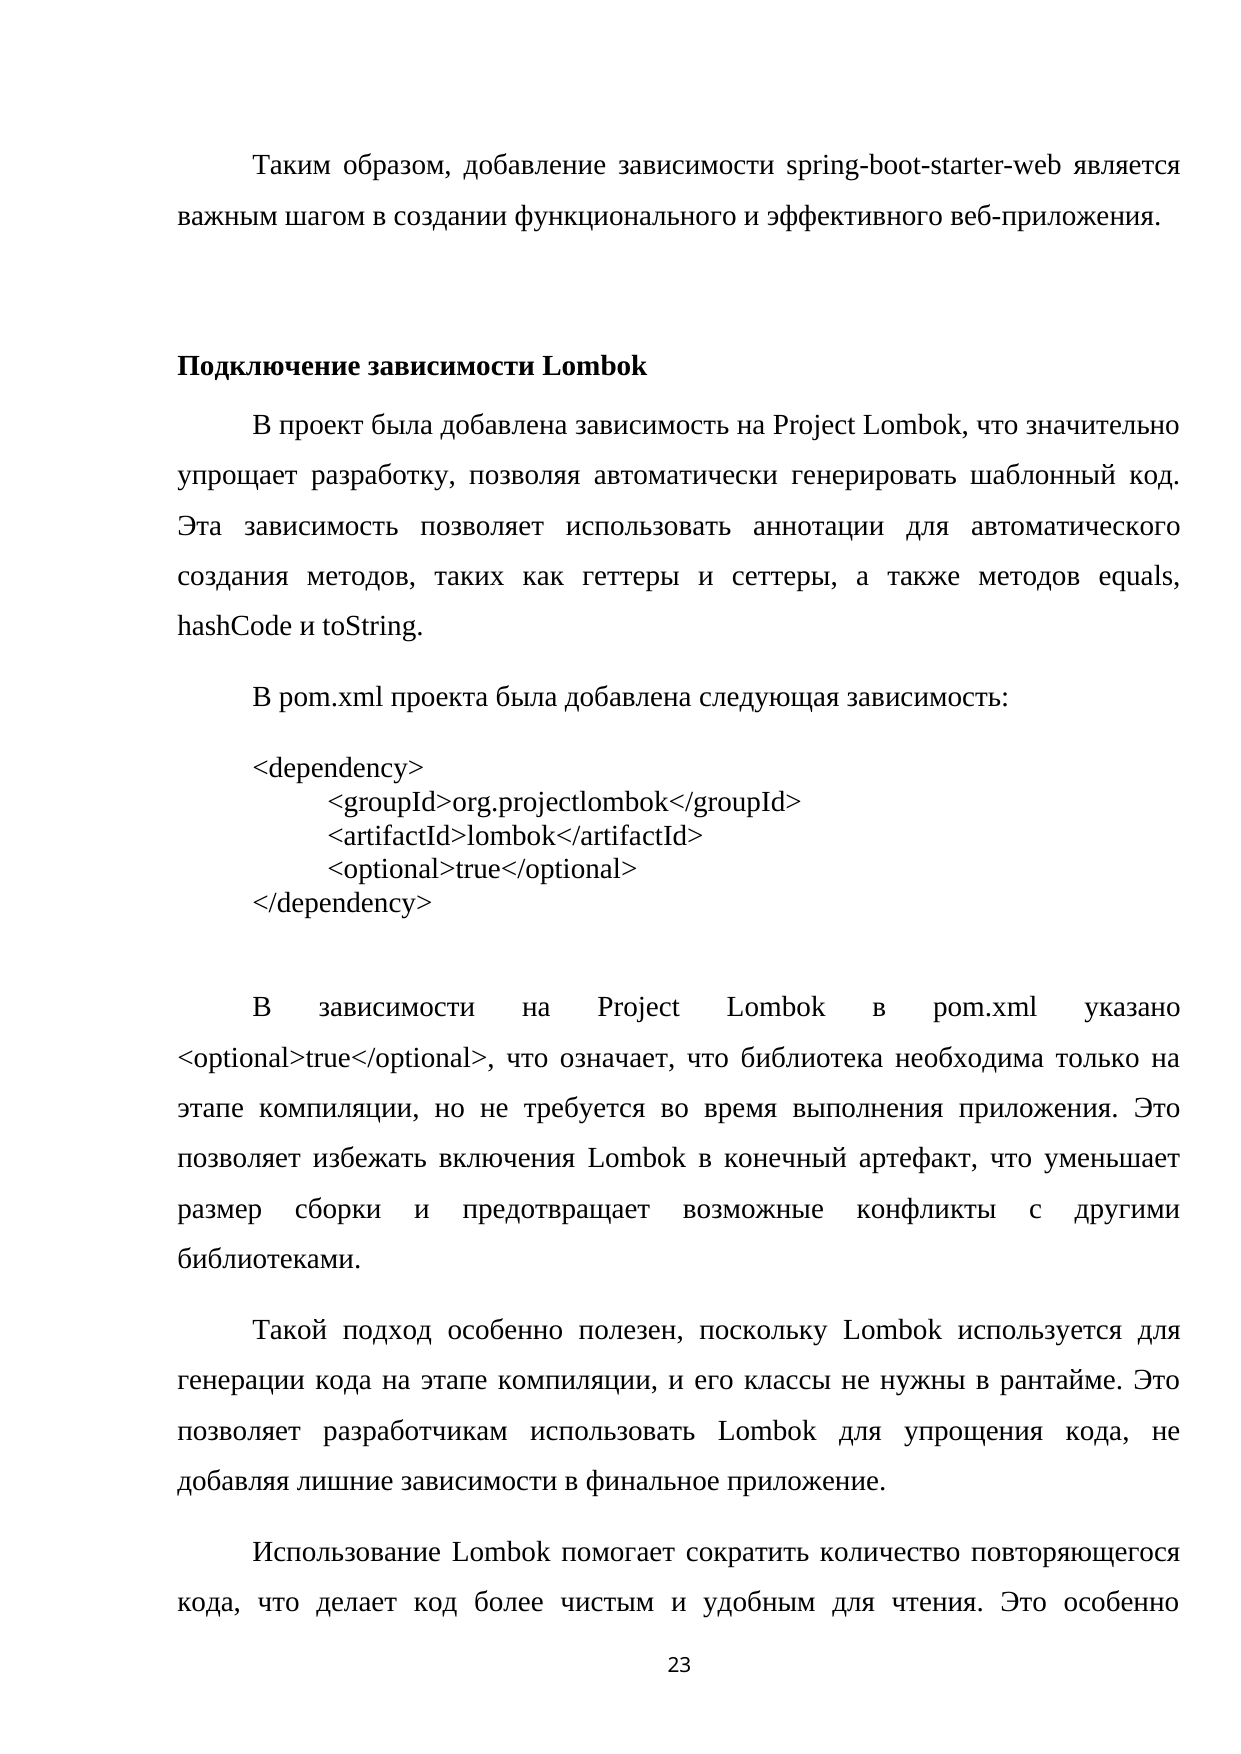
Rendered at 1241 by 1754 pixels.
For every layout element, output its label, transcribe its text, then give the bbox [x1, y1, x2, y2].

text В зависимости на Project Lombok в pom.xml указано <optional>true</optional>, что означает, что библиотека необходима только на этапе компиляции, но не требуется во время выполнения приложения. Это позволяет избежать включения Lombok в конечный артефакт, что уменьшает размер сборки и предотвращает возможные конфликты с другими библиотеками. [177, 989, 1181, 1274]
text </dependency> [177, 885, 1181, 918]
text Такой подход особенно полезен, поскольку Lombok используется для генерации кода на этапе компиляции, и его классы не нужны в рантайме. Это позволяет разработчикам использовать Lombok для упрощения кода, не добавляя лишние зависимости в финальное приложение. [177, 1312, 1181, 1497]
text <optional>true</optional> [252, 851, 1181, 885]
text В проект была добавлена зависимость на Project Lombok, что значительно упрощает разработку, позволяя автоматически генерировать шаблонный код. Эта зависимость позволяет использовать аннотации для автоматического создания методов, таких как геттеры и сеттеры, а также методов equals, hashCode и toString. [177, 407, 1181, 642]
text <groupId>org.projectlombok</groupId> [252, 784, 1181, 818]
text <artifactId>lombok</artifactId> [252, 818, 1181, 851]
text <dependency> [177, 751, 1181, 784]
text В pom.xml проекта была добавлена следующая зависимость: [177, 679, 1181, 713]
text Использование Lombok помогает сократить количество повторяющегося кода, что делает код более чистым и удобным для чтения. Это особенно [177, 1534, 1181, 1618]
subtitle Подключение зависимости Lombok [177, 348, 1181, 382]
text Таким образом, добавление зависимости spring-boot-starter-web является важным шагом в создании функционального и эффективного веб-приложения. [177, 147, 1181, 231]
